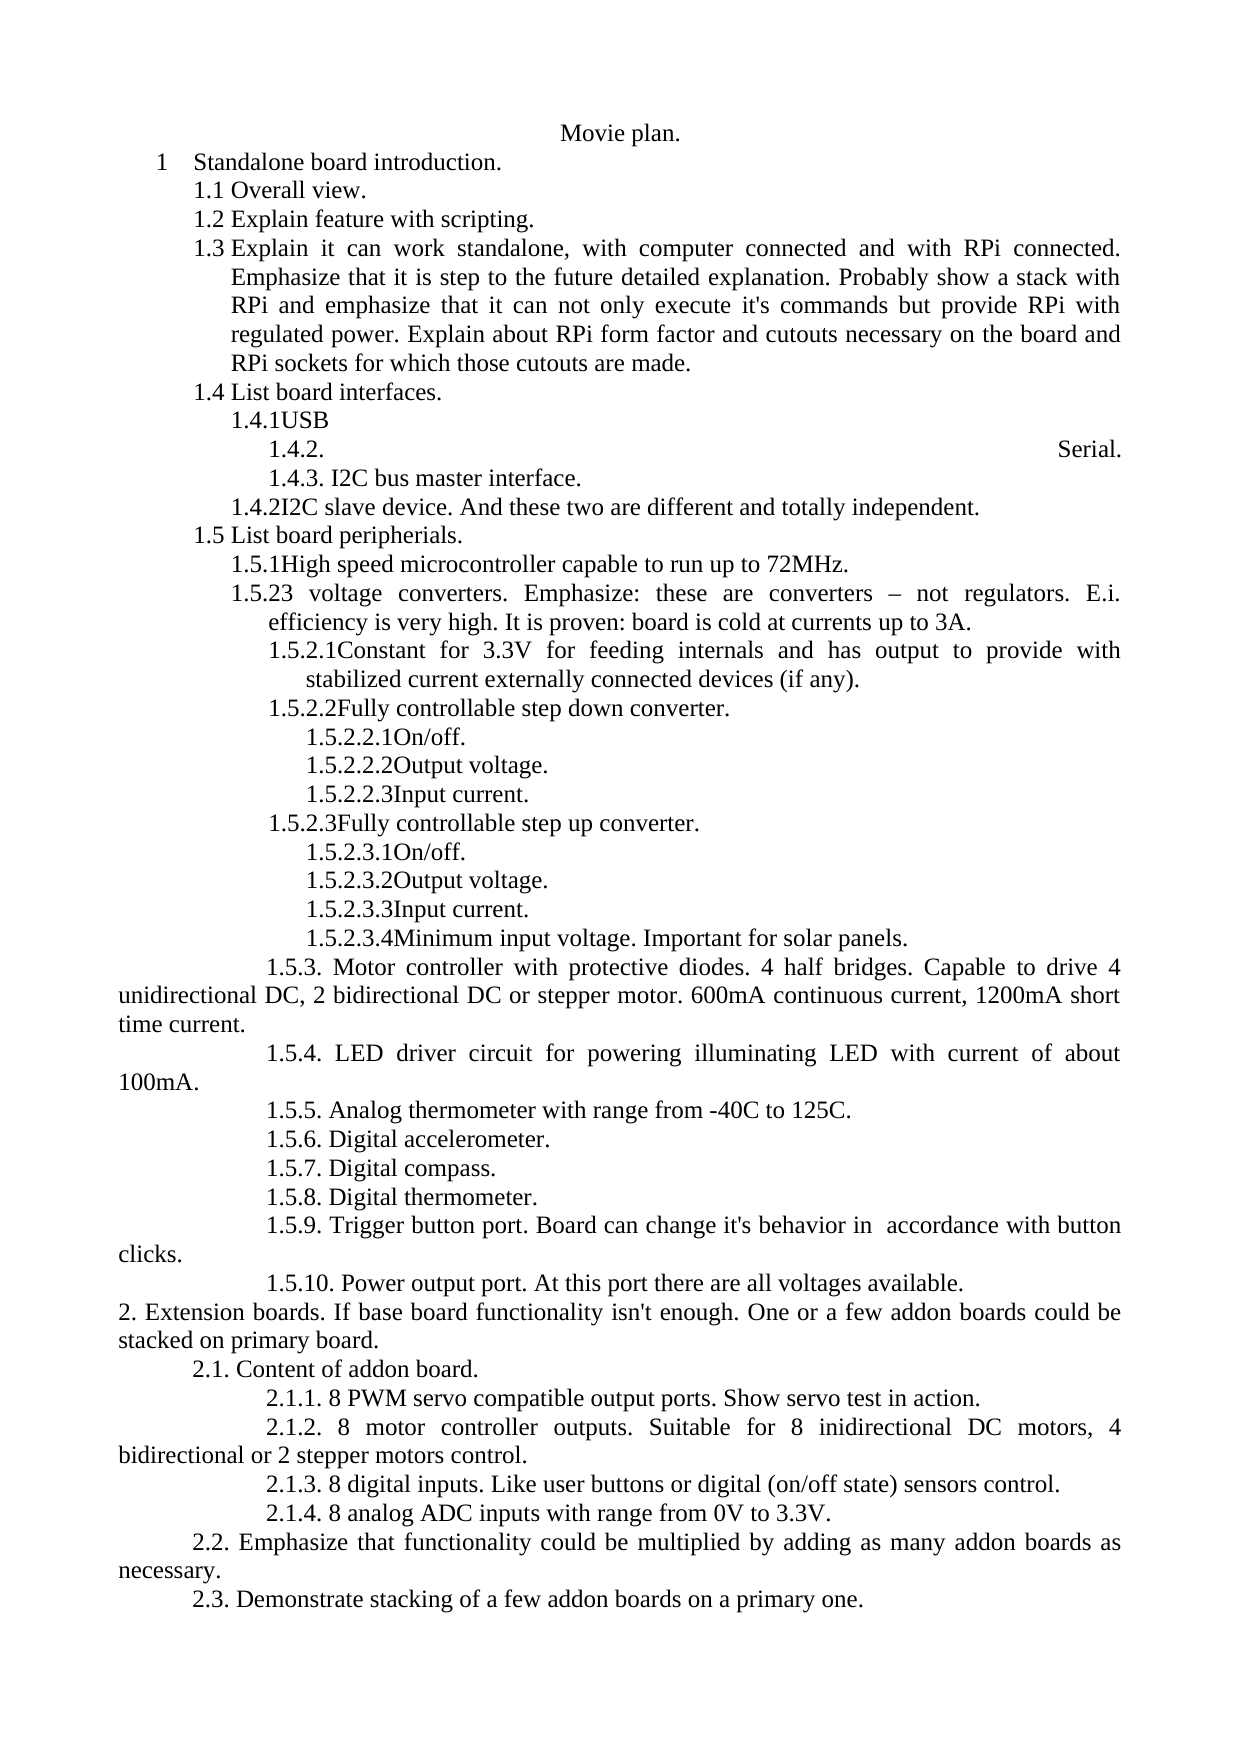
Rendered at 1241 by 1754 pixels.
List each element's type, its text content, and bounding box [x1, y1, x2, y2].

text 1.5.3. Motor controller with protective diodes. 4 half bridges. Capable to drive 4 unidirectional DC, 2 bidirectional DC or stepper motor. 600mA continuous current, 1200mA short time current. [118, 952, 1122, 1038]
text 2.3. Demonstrate stacking of a few addon boards on a primary one. [118, 1584, 1122, 1613]
list List board peripherials. [193, 521, 1122, 549]
list Input current. [306, 894, 1122, 923]
text 1.5.8. Digital thermometer. [118, 1182, 1122, 1211]
list Explain it can work standalone, with computer connected and with RPi connected. Emphasize that it is step to the future detailed explanation. Probably show a stack with RPi and emphasize that it can not only execute it's commands but provide RPi with regulated power. Explain about RPi form factor and cutouts necessary on the board and RPi sockets for which those cutouts are made. [193, 233, 1122, 377]
list I2C slave device. And these two are different and totally independent. [231, 492, 1122, 521]
list Output voltage. [306, 866, 1122, 894]
text 1.5.10. Power output port. At this port there are all voltages available. [118, 1268, 1122, 1297]
list On/off. [306, 837, 1122, 866]
text 1.5.5. Analog thermometer with range from -40C to 125C. [118, 1096, 1122, 1124]
list Standalone board introduction. [156, 147, 1122, 176]
list Input current. [306, 779, 1122, 808]
list List board interfaces. [193, 377, 1122, 406]
text 1.5.7. Digital compass. [118, 1153, 1122, 1182]
list USB 1.4.2. Serial. 1.4.3. I2C bus master interface. [231, 406, 1122, 492]
text 2.1.3. 8 digital inputs. Like user buttons or digital (on/off state) sensors control. [118, 1469, 1122, 1498]
list 3 voltage converters. Emphasize: these are converters – not regulators. E.i. efficiency is very high. It is proven: board is cold at currents up to 3A. [231, 578, 1122, 636]
list Fully controllable step up converter. [268, 808, 1122, 837]
list Minimum input voltage. Important for solar panels. [306, 923, 1122, 952]
text 2.1.4. 8 analog ADC inputs with range from 0V to 3.3V. [118, 1498, 1122, 1527]
list Explain feature with scripting. [193, 204, 1122, 233]
text 1.5.9. Trigger button port. Board can change it's behavior in accordance with button clicks. [118, 1211, 1122, 1268]
list High speed microcontroller capable to run up to 72MHz. [231, 549, 1122, 578]
text 2.1.2. 8 motor controller outputs. Suitable for 8 inidirectional DC motors, 4 bidirectional or 2 stepper motors control. [118, 1412, 1122, 1469]
text 2.2. Emphasize that functionality could be multiplied by adding as many addon boards as necessary. [118, 1527, 1122, 1584]
text 2.1. Content of addon board. [118, 1354, 1122, 1383]
list Overall view. [193, 176, 1122, 204]
list On/off. [306, 722, 1122, 751]
list Constant for 3.3V for feeding internals and has output to provide with stabilized current externally connected devices (if any). [268, 636, 1122, 693]
list Output voltage. [306, 751, 1122, 779]
text 1.5.6. Digital accelerometer. [118, 1124, 1122, 1153]
text 2.1.1. 8 PWM servo compatible output ports. Show servo test in action. [118, 1383, 1122, 1412]
text Movie plan. [118, 118, 1122, 147]
list Fully controllable step down converter. [268, 693, 1122, 722]
text 1.5.4. LED driver circuit for powering illuminating LED with current of about 100mA. [118, 1038, 1122, 1096]
text 2. Extension boards. If base board functionality isn't enough. One or a few addon boards could be stacked on primary board. [118, 1297, 1122, 1354]
